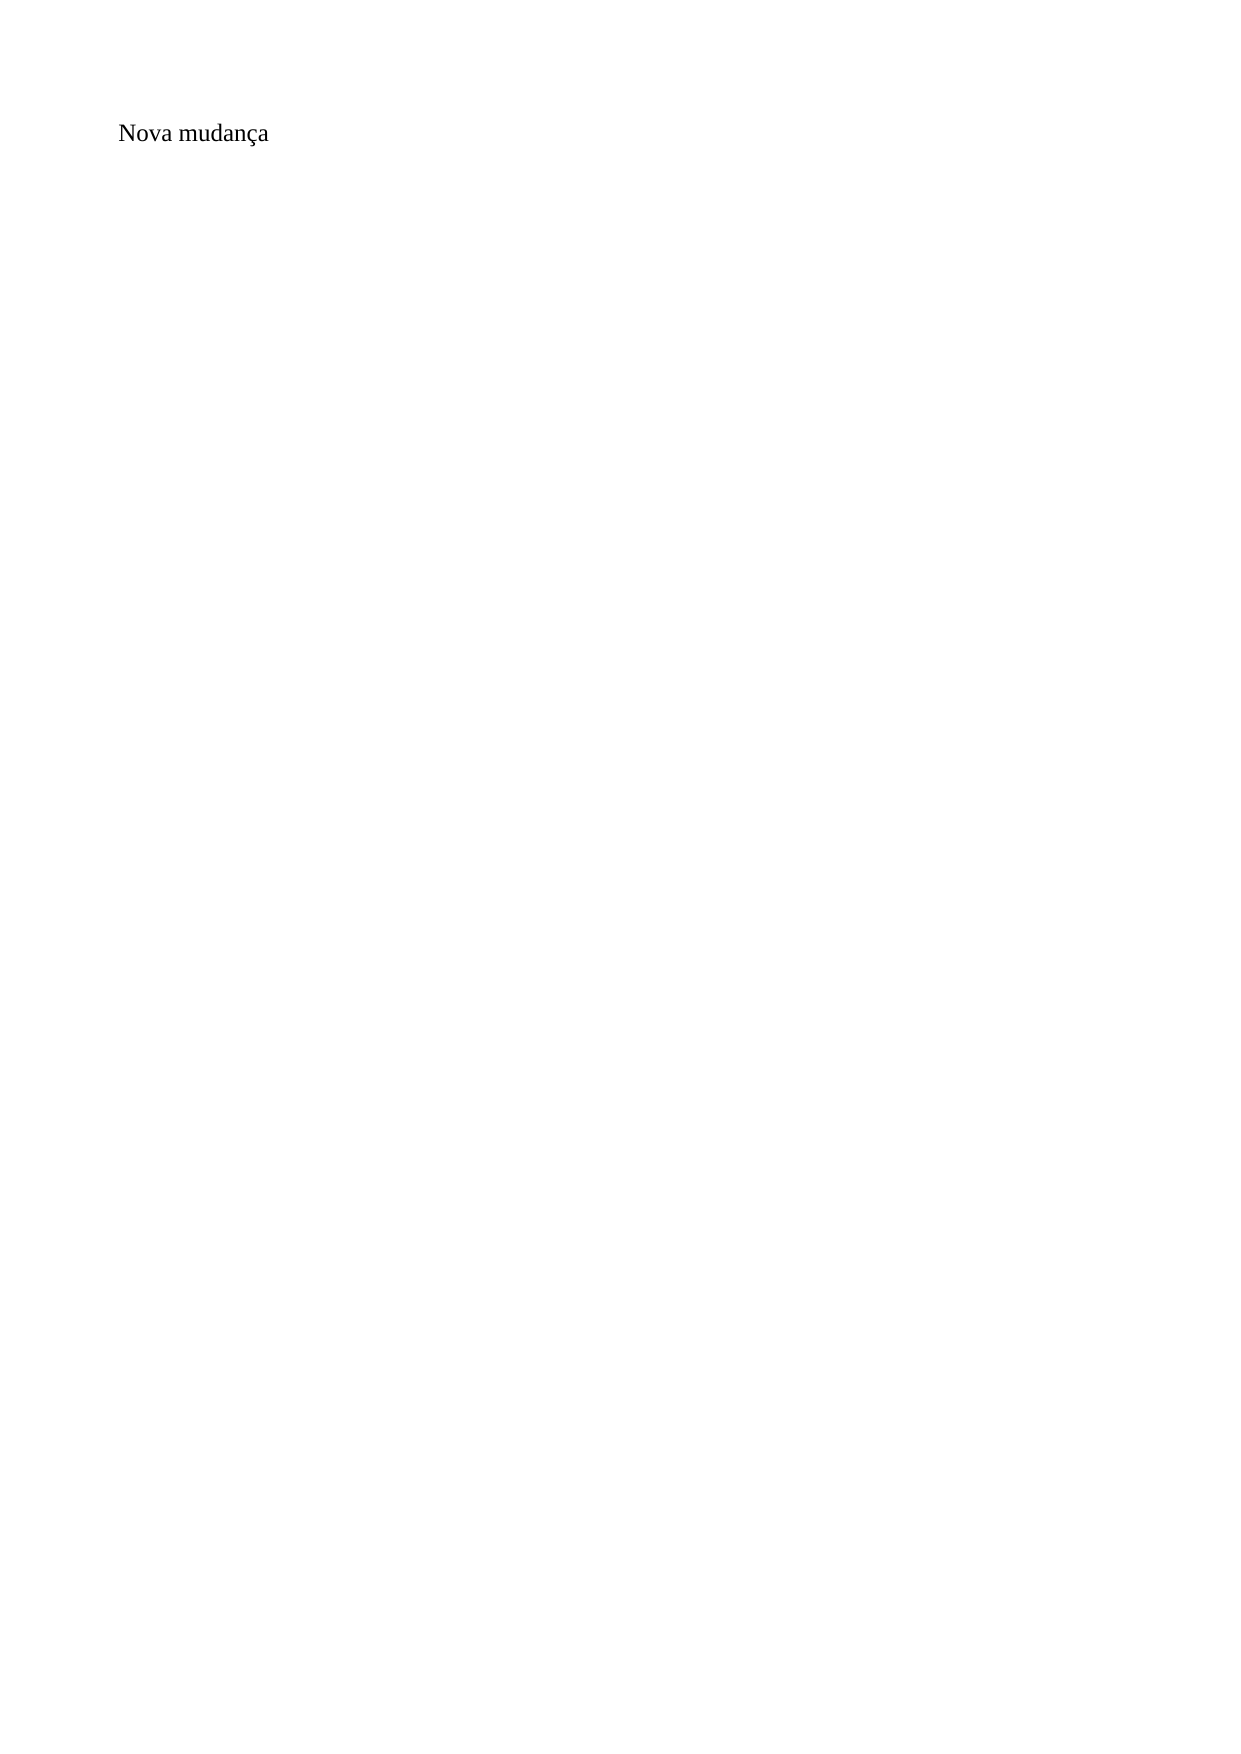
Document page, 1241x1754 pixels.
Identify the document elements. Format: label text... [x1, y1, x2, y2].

text Nova mudança [118, 118, 1122, 147]
